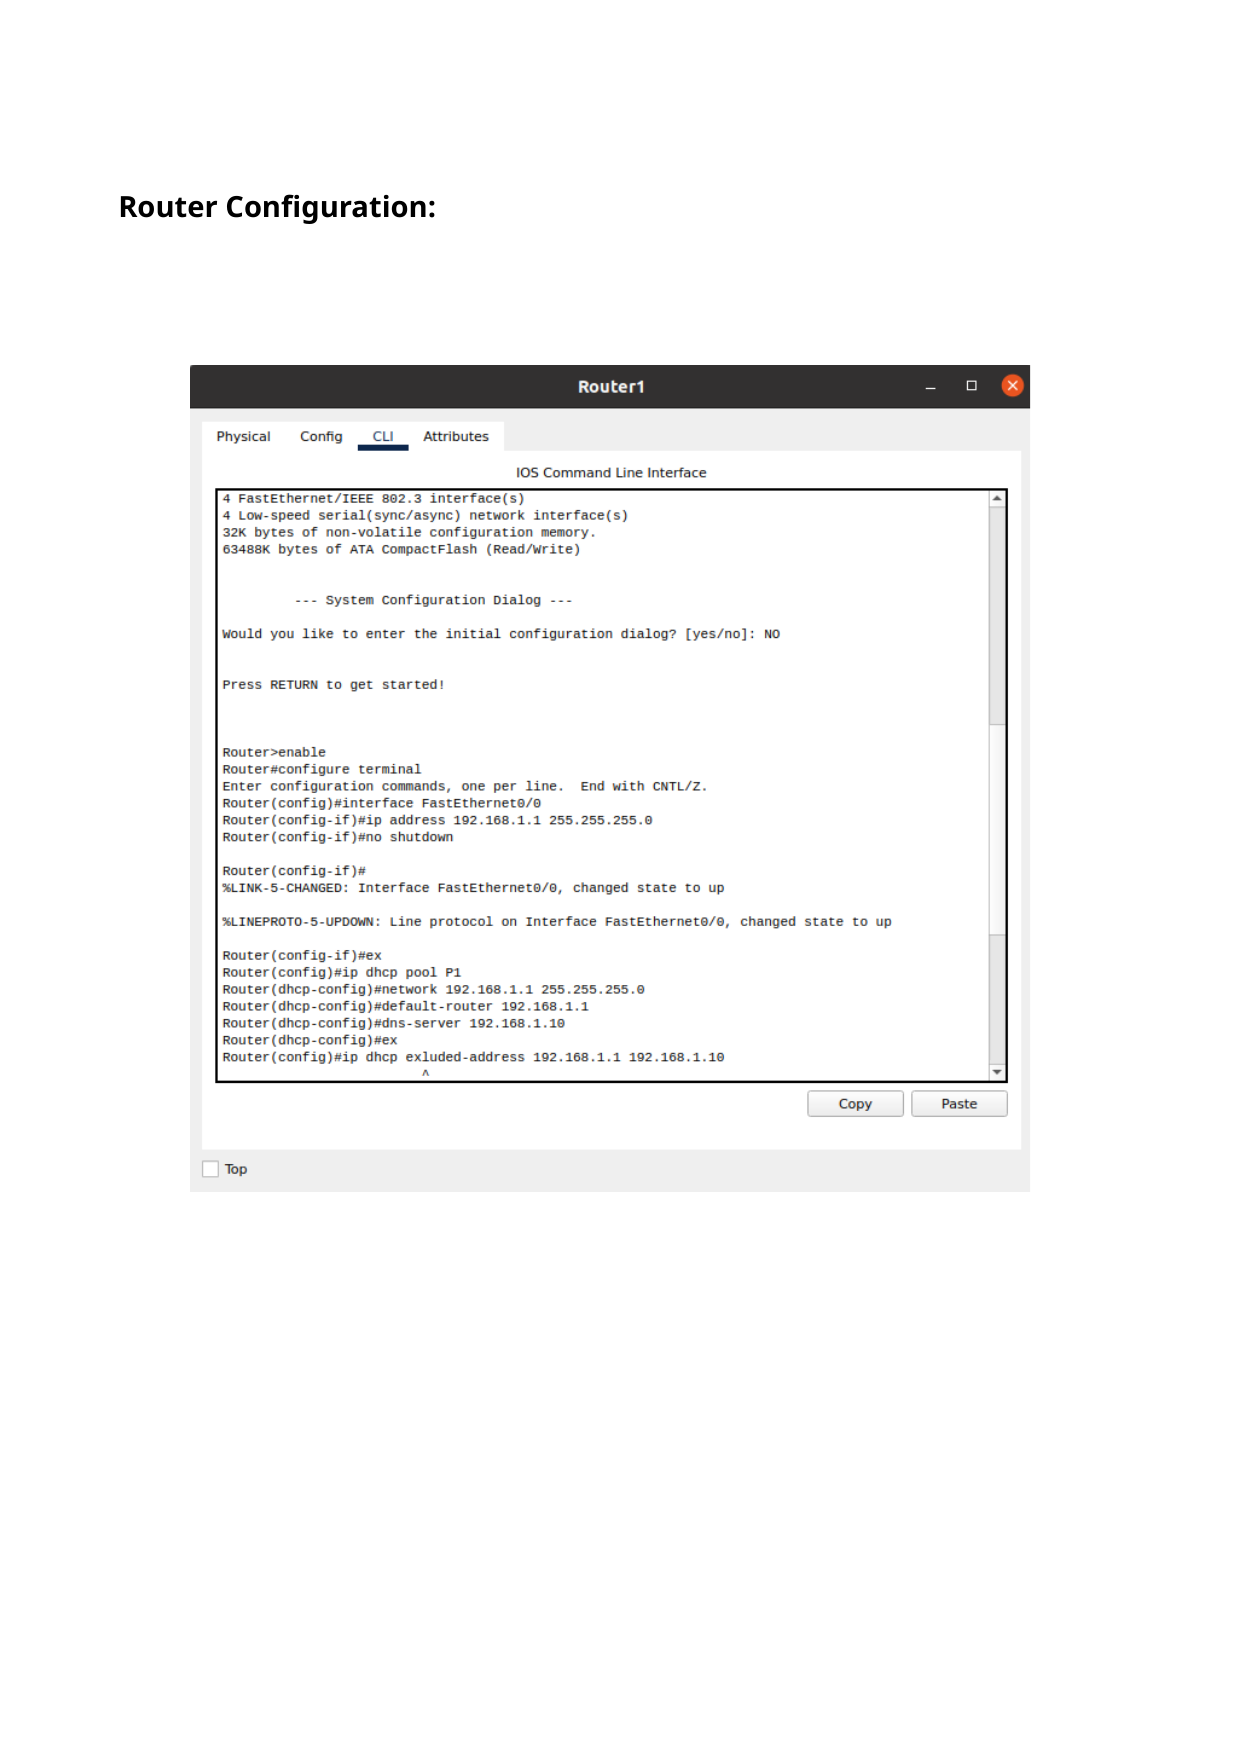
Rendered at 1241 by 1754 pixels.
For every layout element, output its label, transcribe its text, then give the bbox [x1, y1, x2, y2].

picture [190, 365, 1031, 1192]
text Router Configuration: [118, 187, 1122, 226]
